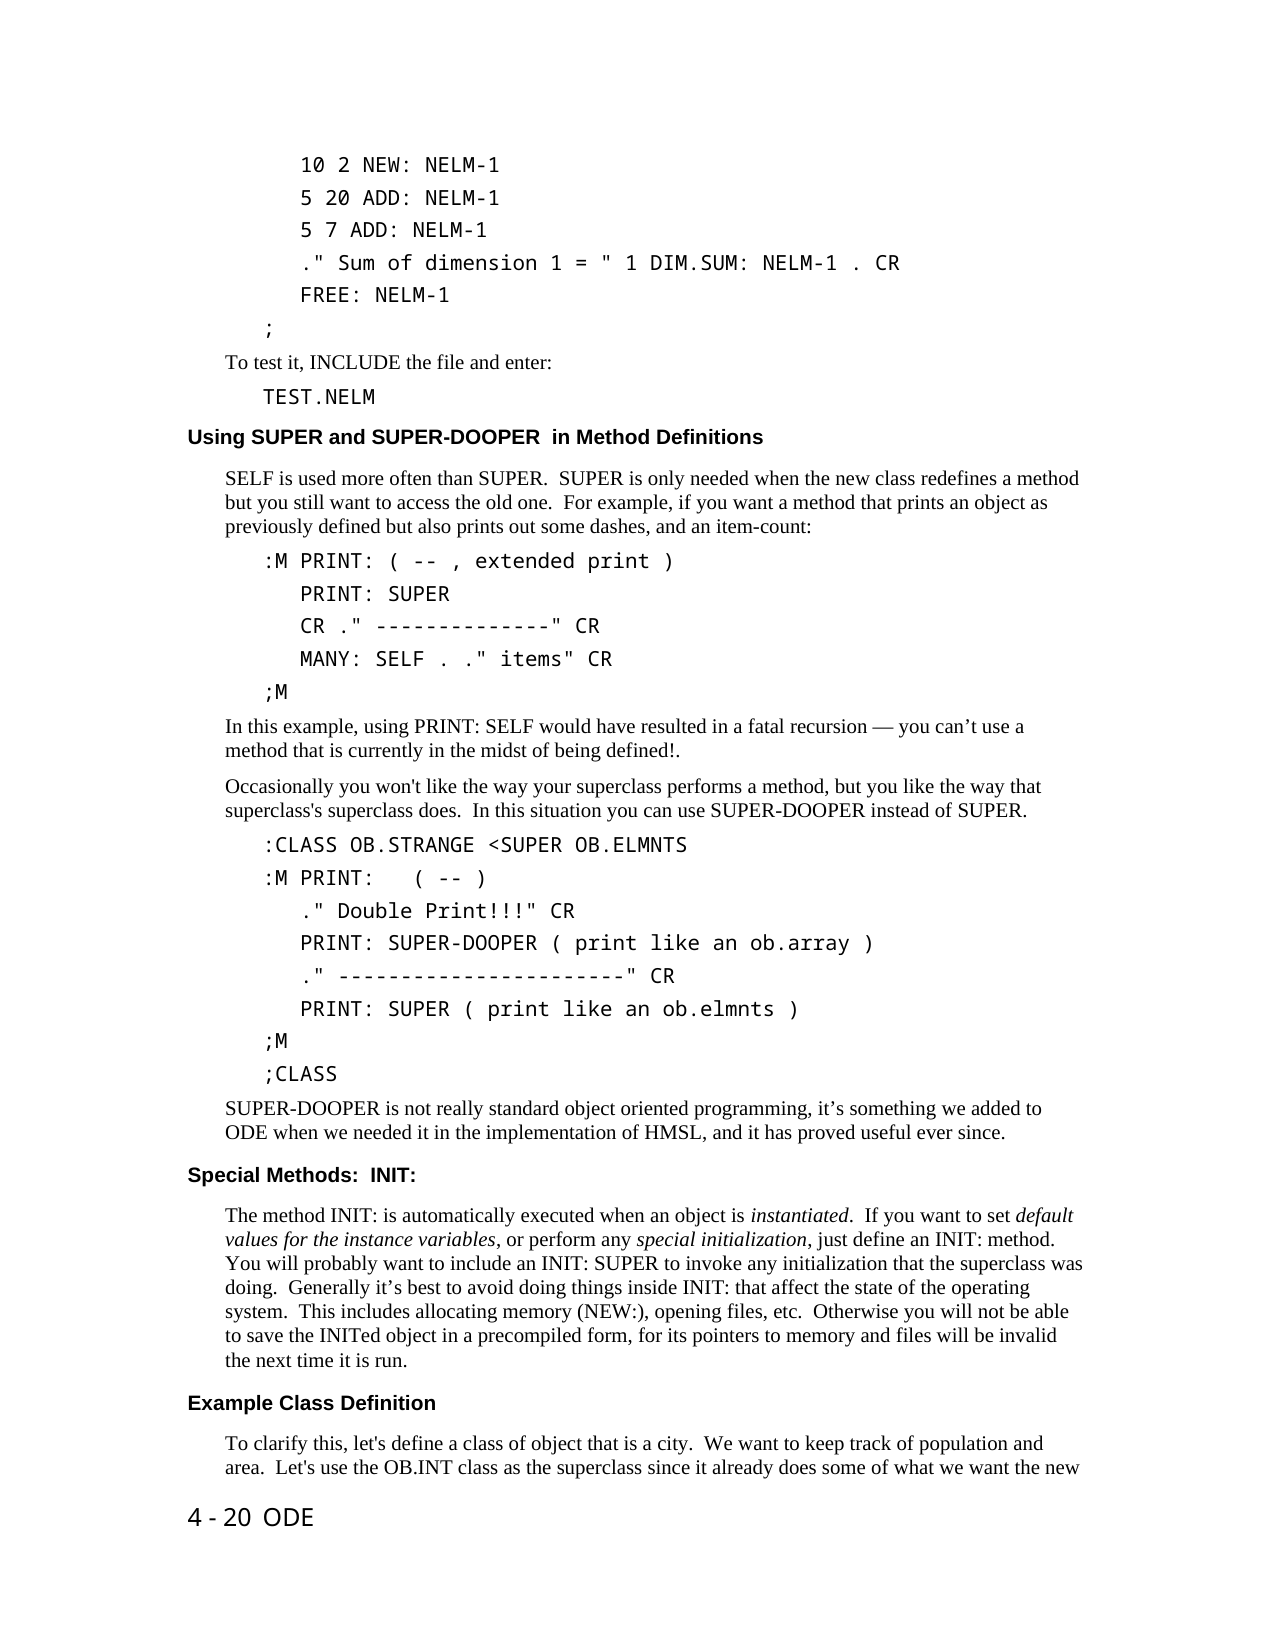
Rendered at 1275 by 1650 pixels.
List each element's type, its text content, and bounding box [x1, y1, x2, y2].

text ." -----------------------" CR [262, 961, 1087, 989]
text Occasionally you won't like the way your superclass performs a method, but you like the way that superclass's superclass does. In this situation you can use SUPER-DOOPER instead of SUPER. [225, 774, 1087, 822]
text ." Sum of dimension 1 = " 1 DIM.SUM: NELM-1 . CR [262, 248, 1087, 276]
text TEST.NELM [262, 382, 1087, 411]
text :CLASS OB.STRANGE <SUPER OB.ELMNTS [262, 831, 1087, 859]
text 5 7 ADD: NELM-1 [262, 215, 1087, 244]
text ." Double Print!!!" CR [262, 896, 1087, 924]
text PRINT: SUPER-DOOPER ( print like an ob.array ) [262, 928, 1087, 957]
text SUPER-DOOPER is not really standard object oriented programming, it’s something we added to ODE when we needed it in the implementation of HMSL, and it has proved useful ever since. [225, 1096, 1087, 1144]
text 5 20 ADD: NELM-1 [262, 183, 1087, 211]
text To clarify this, let's define a class of object that is a city. We want to keep track of population and area. Let's use the OB.INT class as the superclass since it already does some of what we want the new [225, 1431, 1087, 1479]
text PRINT: SUPER ( print like an ob.elmnts ) [262, 994, 1087, 1022]
text MANY: SELF . ." items" CR [262, 644, 1087, 673]
subtitle Example Class Definition [187, 1390, 1087, 1414]
text FREE: NELM-1 [262, 280, 1087, 309]
text PRINT: SUPER [262, 579, 1087, 607]
subtitle Special Methods: INIT: [187, 1162, 1087, 1186]
text In this example, using PRINT: SELF would have resulted in a fatal recursion — you can’t use a method that is currently in the midst of being defined!. [225, 713, 1087, 762]
text :M PRINT: ( -- ) [262, 863, 1087, 892]
text ;CLASS [262, 1059, 1087, 1087]
text 10 2 NEW: NELM-1 [262, 150, 1087, 178]
text :M PRINT: ( -- , extended print ) [262, 546, 1087, 575]
text ;M [262, 1026, 1087, 1055]
text To test it, INCLUDE the file and enter: [225, 350, 1087, 374]
subtitle Using SUPER and SUPER-DOOPER in Method Definitions [187, 425, 1087, 449]
text SELF is used more often than SUPER. SUPER is only needed when the new class redefines a method but you still want to access the old one. For example, if you want a method that prints an object as previously defined but also prints out some dashes, and an item-count: [225, 466, 1087, 538]
text The method INIT: is automatically executed when an object is instantiated. If you want to set default values for the instance variables, or perform any special initialization, just define an INIT: method. You will probably want to include an INIT: SUPER to invoke any initialization that the superclass was doing. Generally it’s best to avoid doing things inside INIT: that affect the state of the operating system. This includes allocating memory (NEW:), opening files, etc. Otherwise you will not be able to save the INITed object in a precompiled form, for its pointers to memory and files will be invalid the next time it is run. [225, 1203, 1087, 1372]
text CR ." --------------" CR [262, 612, 1087, 640]
text ; [262, 313, 1087, 341]
text ;M [262, 677, 1087, 705]
